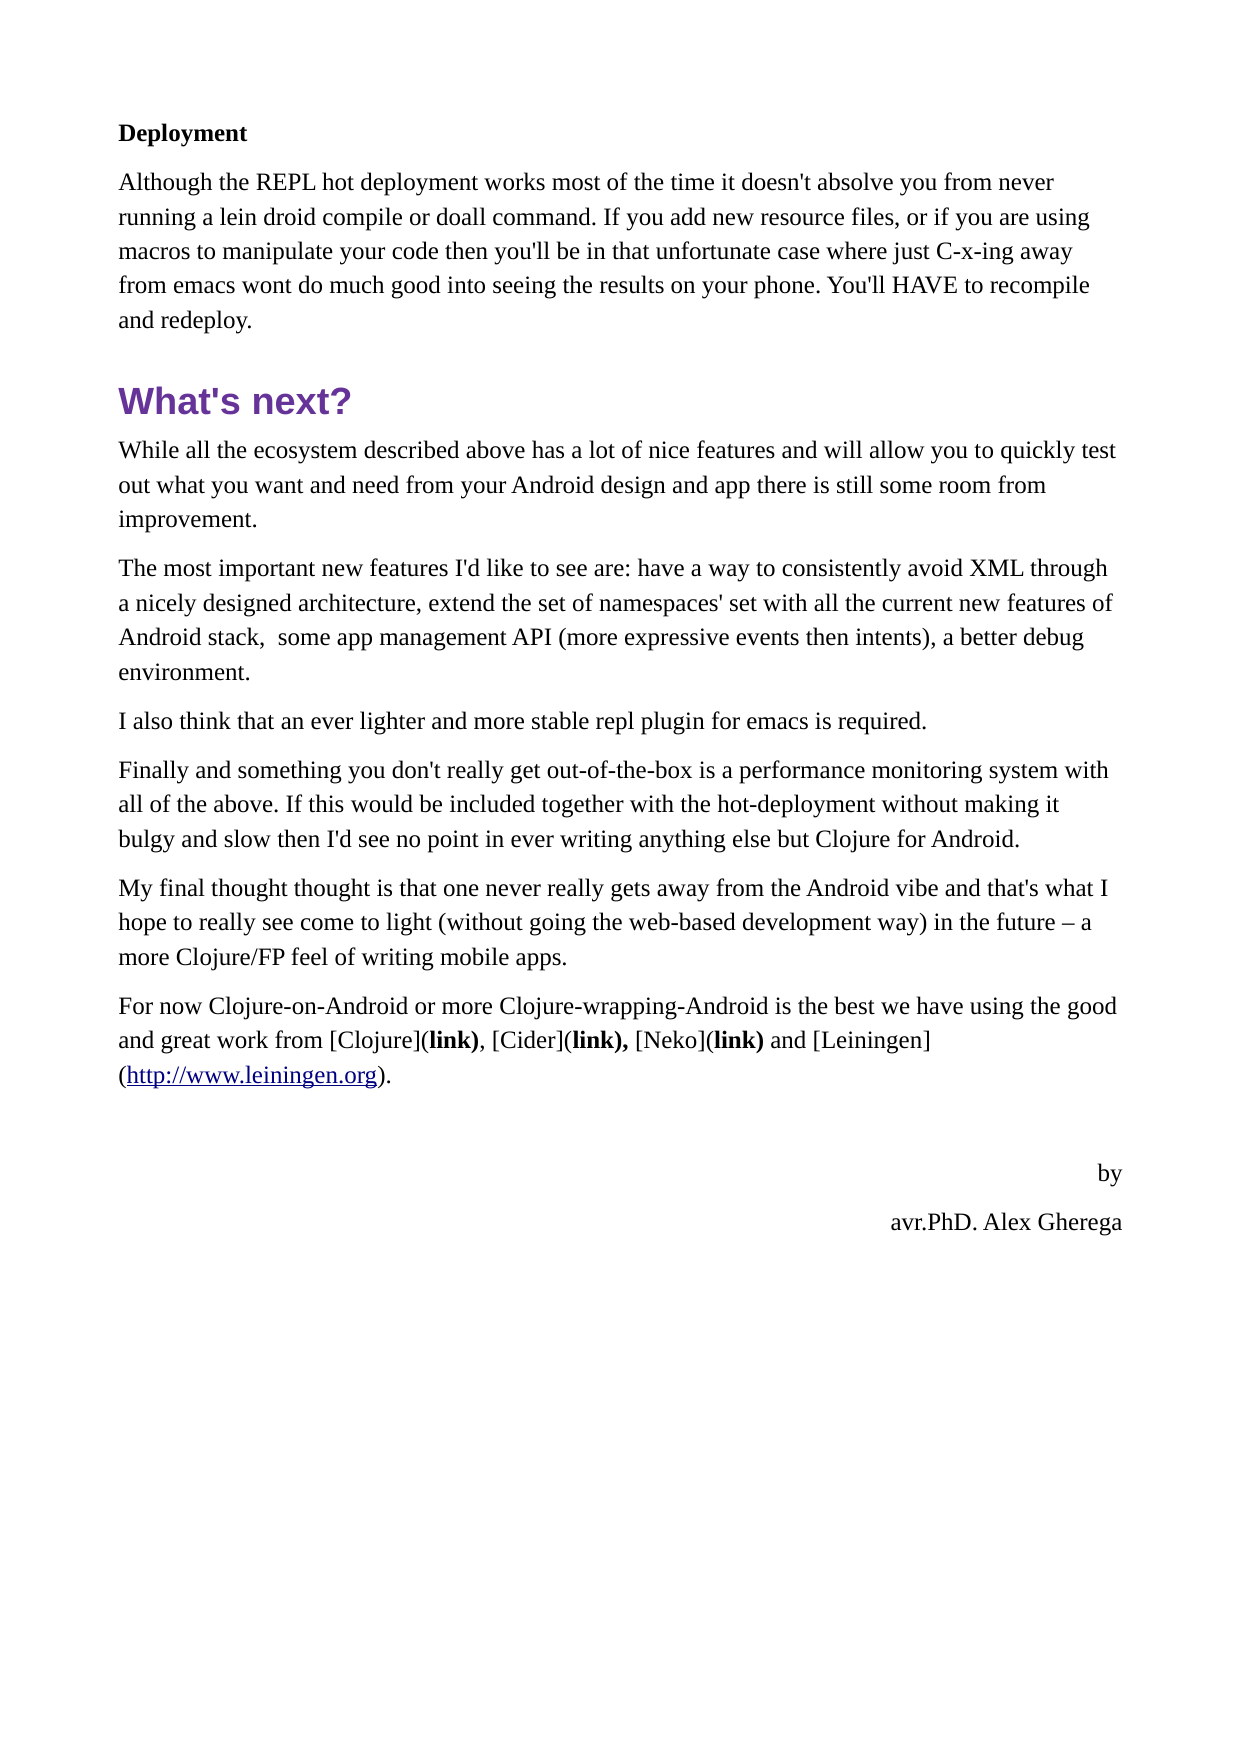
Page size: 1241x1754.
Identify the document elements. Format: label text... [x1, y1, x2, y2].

text My final thought thought is that one never really gets away from the Android vibe and that's what I hope to really see come to light (without going the web-based development way) in the future – a more Clojure/FP feel of writing mobile apps. [118, 873, 1122, 971]
text Although the REPL hot deployment works most of the time it doesn't absolve you from never running a lein droid compile or doall command. If you add new resource files, or if you are using macros to manipulate your code then you'll be in that unfortunate case where just C-x-ing away from emacs wont do much good into seeing the results on your phone. You'll HAVE to recompile and redeploy. [118, 167, 1122, 334]
text I also think that an ever lighter and more stable repl plugin for emacs is required. [118, 706, 1122, 734]
text The most important new features I'd like to see are: have a way to consistently avoid XML through a nicely designed architecture, extend the set of namespaces' set with all the current new features of Android stack, some app management API (more expressive events then intents), a better debug environment. [118, 553, 1122, 686]
text avr.PhD. Alex Gherega [118, 1207, 1122, 1236]
text by [118, 1158, 1122, 1187]
text Deployment [118, 118, 1122, 147]
subtitle What's next? [118, 379, 1122, 423]
text While all the ecosystem described above has a lot of nice features and will allow you to quickly test out what you want and need from your Android design and app there is still some room from improvement. [118, 435, 1122, 533]
text Finally and something you don't really get out-of-the-box is a performance monitoring system with all of the above. If this would be included together with the hot-deployment without making it bulgy and slow then I'd see no point in ever writing anything else but Clojure for Android. [118, 755, 1122, 853]
text For now Clojure-on-Android or more Clojure-wrapping-Android is the best we have using the good and great work from [Clojure](link), [Cider](link), [Neko](link) and [Leiningen](http://www.leiningen.org). [118, 991, 1122, 1089]
